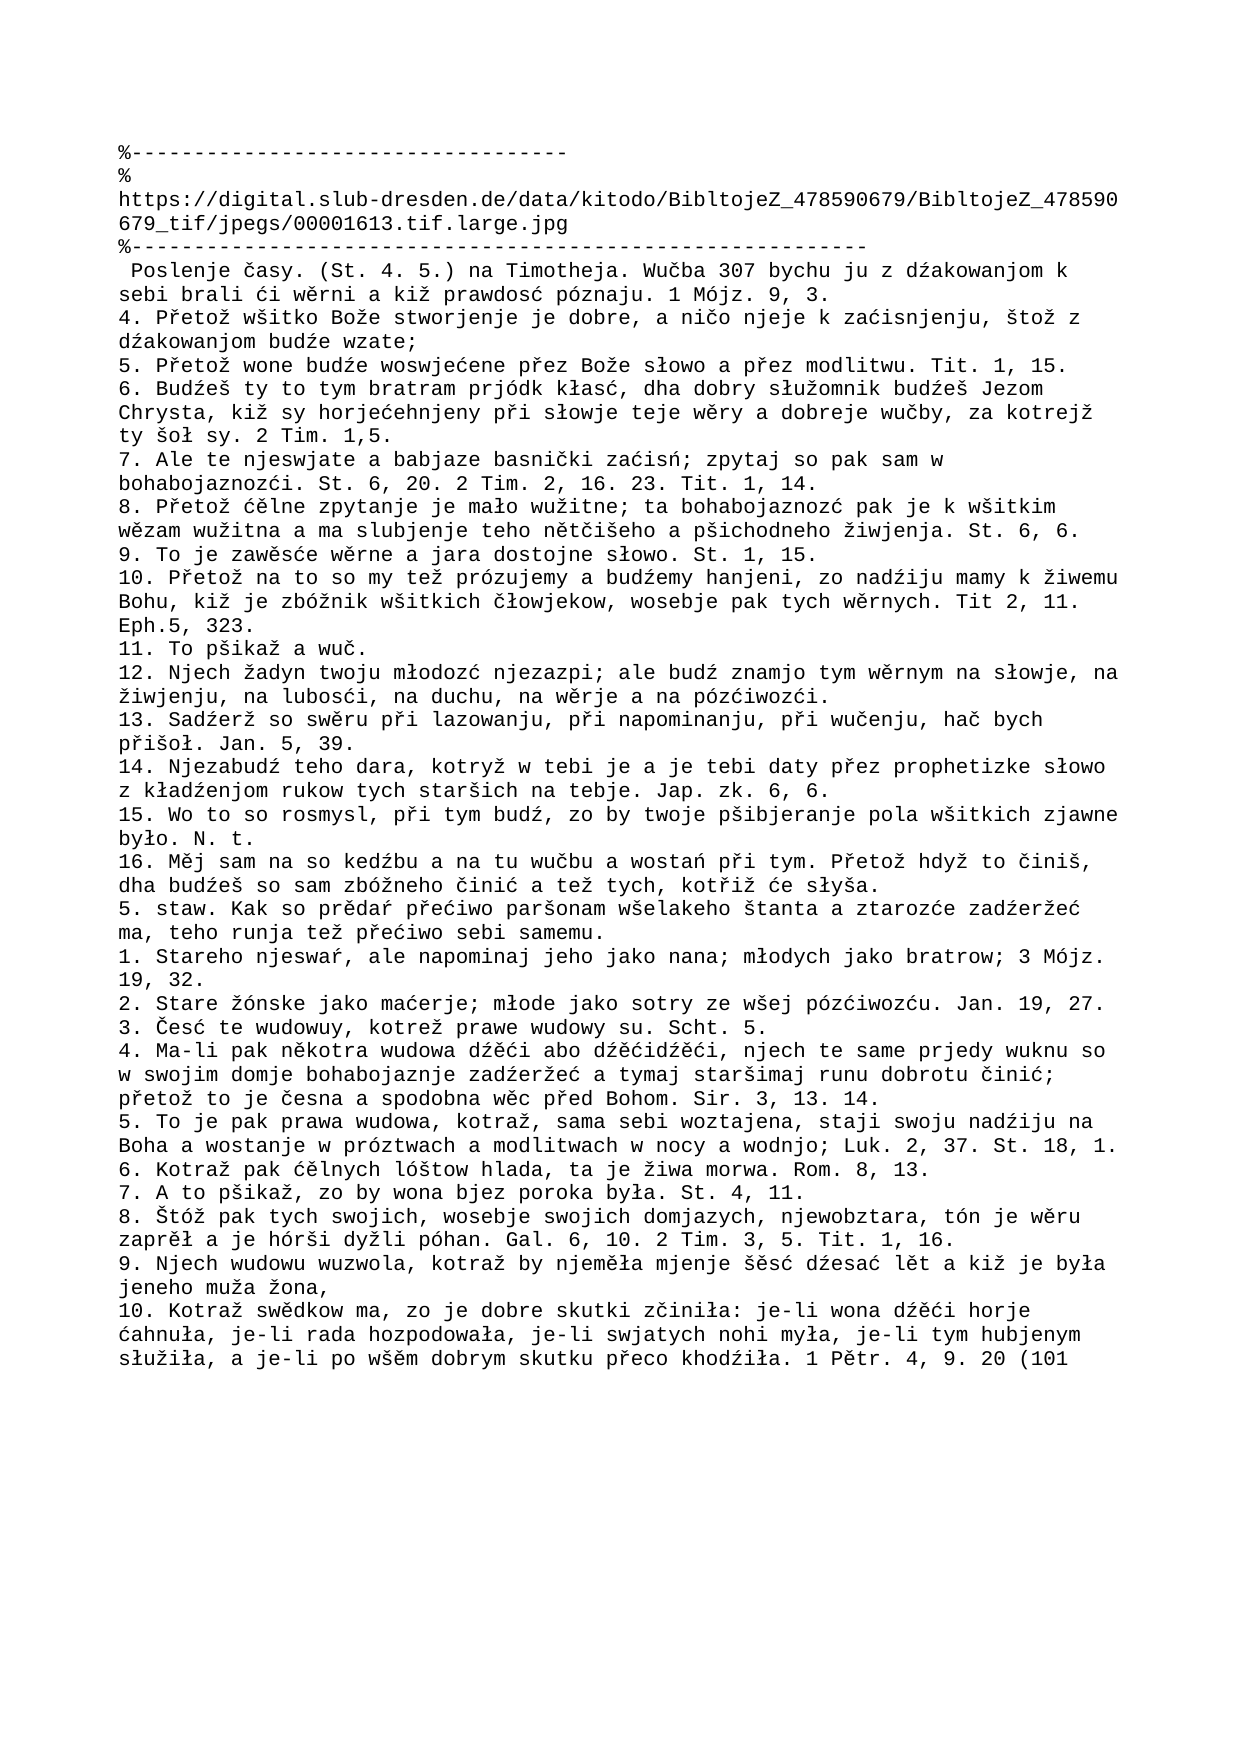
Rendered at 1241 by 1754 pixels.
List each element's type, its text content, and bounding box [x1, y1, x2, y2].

text 10. Přetož na to so my tež prózujemy a budźemy hanjeni, zo nadźiju mamy k žiwemu Bohu, kiž je zbóžnik wšitkich čłowjekow, wosebje pak tych wěrnych. Tit 2, 11. Eph.5, 323. [118, 567, 1122, 638]
text 8. Přetož ćělne zpytanje je mało wužitne; ta bohabojaznozć pak je k wšitkim wězam wužitna a ma slubjenje teho nětčišeho a pšichodneho žiwjenja. St. 6, 6. [118, 496, 1122, 544]
text 10. Kotraž swědkow ma, zo je dobre skutki zčiniła: je-li wona dźěći horje ćahnuła, je-li rada hozpodowała, je-li swjatych nohi myła, je-li tym hubjenym słužiła, a je-li po wšěm dobrym skutku přeco khodźiła. 1 Pětr. 4, 9. 20 (101 [118, 1300, 1122, 1371]
text 5. Přetož wone budźe woswjećene přez Bože słowo a přez modlitwu. Tit. 1, 15. [118, 354, 1122, 378]
text 8. Štóž pak tych swojich, wosebje swojich domjazych, njewobztara, tón je wěru zaprěł a je hórši dyžli póhan. Gal. 6, 10. 2 Tim. 3, 5. Tit. 1, 16. [118, 1206, 1122, 1253]
text 5. staw. Kak so prědaŕ přećiwo paršonam wšelakeho štanta a ztarozće zadźeržeć ma, teho runja tež přećiwo sebi samemu. [118, 898, 1122, 946]
text 11. To pšikaž a wuč. [118, 638, 1122, 662]
text 9. Njech wudowu wuzwola, kotraž by njeměła mjenje šěsć dźesać lět a kiž je była jeneho muža žona, [118, 1253, 1122, 1300]
text 1. Stareho njeswaŕ, ale napominaj jeho jako nana; młodych jako bratrow; 3 Mójz. 19, 32. [118, 946, 1122, 993]
text Poslenje časy. (St. 4. 5.) na Timotheja. Wučba 307 bychu ju z dźakowanjom k sebi brali ći wěrni a kiž prawdosć póznaju. 1 Mójz. 9, 3. [118, 260, 1122, 307]
text 6. Budźeš ty to tym bratram prjódk kłasć, dha dobry słužomnik budźeš Jezom Chrysta, kiž sy horjećehnjeny při słowje teje wěry a dobreje wučby, za kotrejž ty šoł sy. 2 Tim. 1,5. [118, 378, 1122, 449]
text 4. Ma-li pak někotra wudowa dźěći abo dźěćidźěći, njech te same prjedy wuknu so w swojim domje bohabojaznje zadźeržeć a tymaj staršimaj runu dobrotu činić; přetož to je česna a spodobna wěc před Bohom. Sir. 3, 13. 14. [118, 1040, 1122, 1111]
text % https://digital.slub-dresden.de/data/kitodo/BibltojeZ_478590679/BibltojeZ_478590679_tif/jpegs/00001613.tif.large.jpg [118, 165, 1122, 236]
text 2. Stare žónske jako maćerje; młode jako sotry ze wšej pózćiwozću. Jan. 19, 27. [118, 993, 1122, 1017]
text 9. To je zawěsće wěrne a jara dostojne słowo. St. 1, 15. [118, 544, 1122, 567]
text %----------------------------------- [118, 142, 1122, 165]
text 5. To je pak prawa wudowa, kotraž, sama sebi woztajena, staji swoju nadźiju na Boha a wostanje w próztwach a modlitwach w nocy a wodnjo; Luk. 2, 37. St. 18, 1. [118, 1111, 1122, 1158]
text 16. Měj sam na so kedźbu a na tu wučbu a wostań při tym. Přetož hdyž to činiš, dha budźeš so sam zbóžneho činić a tež tych, kotřiž će słyša. [118, 851, 1122, 898]
text 3. Česć te wudowuy, kotrež prawe wudowy su. Scht. 5. [118, 1017, 1122, 1040]
text 6. Kotraž pak ćělnych lóštow hlada, ta je žiwa morwa. Rom. 8, 13. [118, 1158, 1122, 1182]
text 15. Wo to so rosmysl, při tym budź, zo by twoje pšibjeranje pola wšitkich zjawne było. N. t. [118, 804, 1122, 851]
text 7. A to pšikaž, zo by wona bjez poroka była. St. 4, 11. [118, 1182, 1122, 1206]
text 4. Přetož wšitko Bože stworjenje je dobre, a ničo njeje k zaćisnjenju, štož z dźakowanjom budźe wzate; [118, 307, 1122, 354]
text %----------------------------------------------------------- [118, 236, 1122, 260]
text 7. Ale te njeswjate a babjaze basnički zaćisń; zpytaj so pak sam w bohabojaznozći. St. 6, 20. 2 Tim. 2, 16. 23. Tit. 1, 14. [118, 449, 1122, 496]
text 13. Sadźerž so swěru při lazowanju, při napominanju, při wučenju, hač bych přišoł. Jan. 5, 39. [118, 709, 1122, 757]
text 14. Njezabudź teho dara, kotryž w tebi je a je tebi daty přez prophetizke słowo z kładźenjom rukow tych staršich na tebje. Jap. zk. 6, 6. [118, 757, 1122, 804]
text 12. Njech žadyn twoju młodozć njezazpi; ale budź znamjo tym wěrnym na słowje, na žiwjenju, na lubosći, na duchu, na wěrje a na pózćiwozći. [118, 662, 1122, 709]
